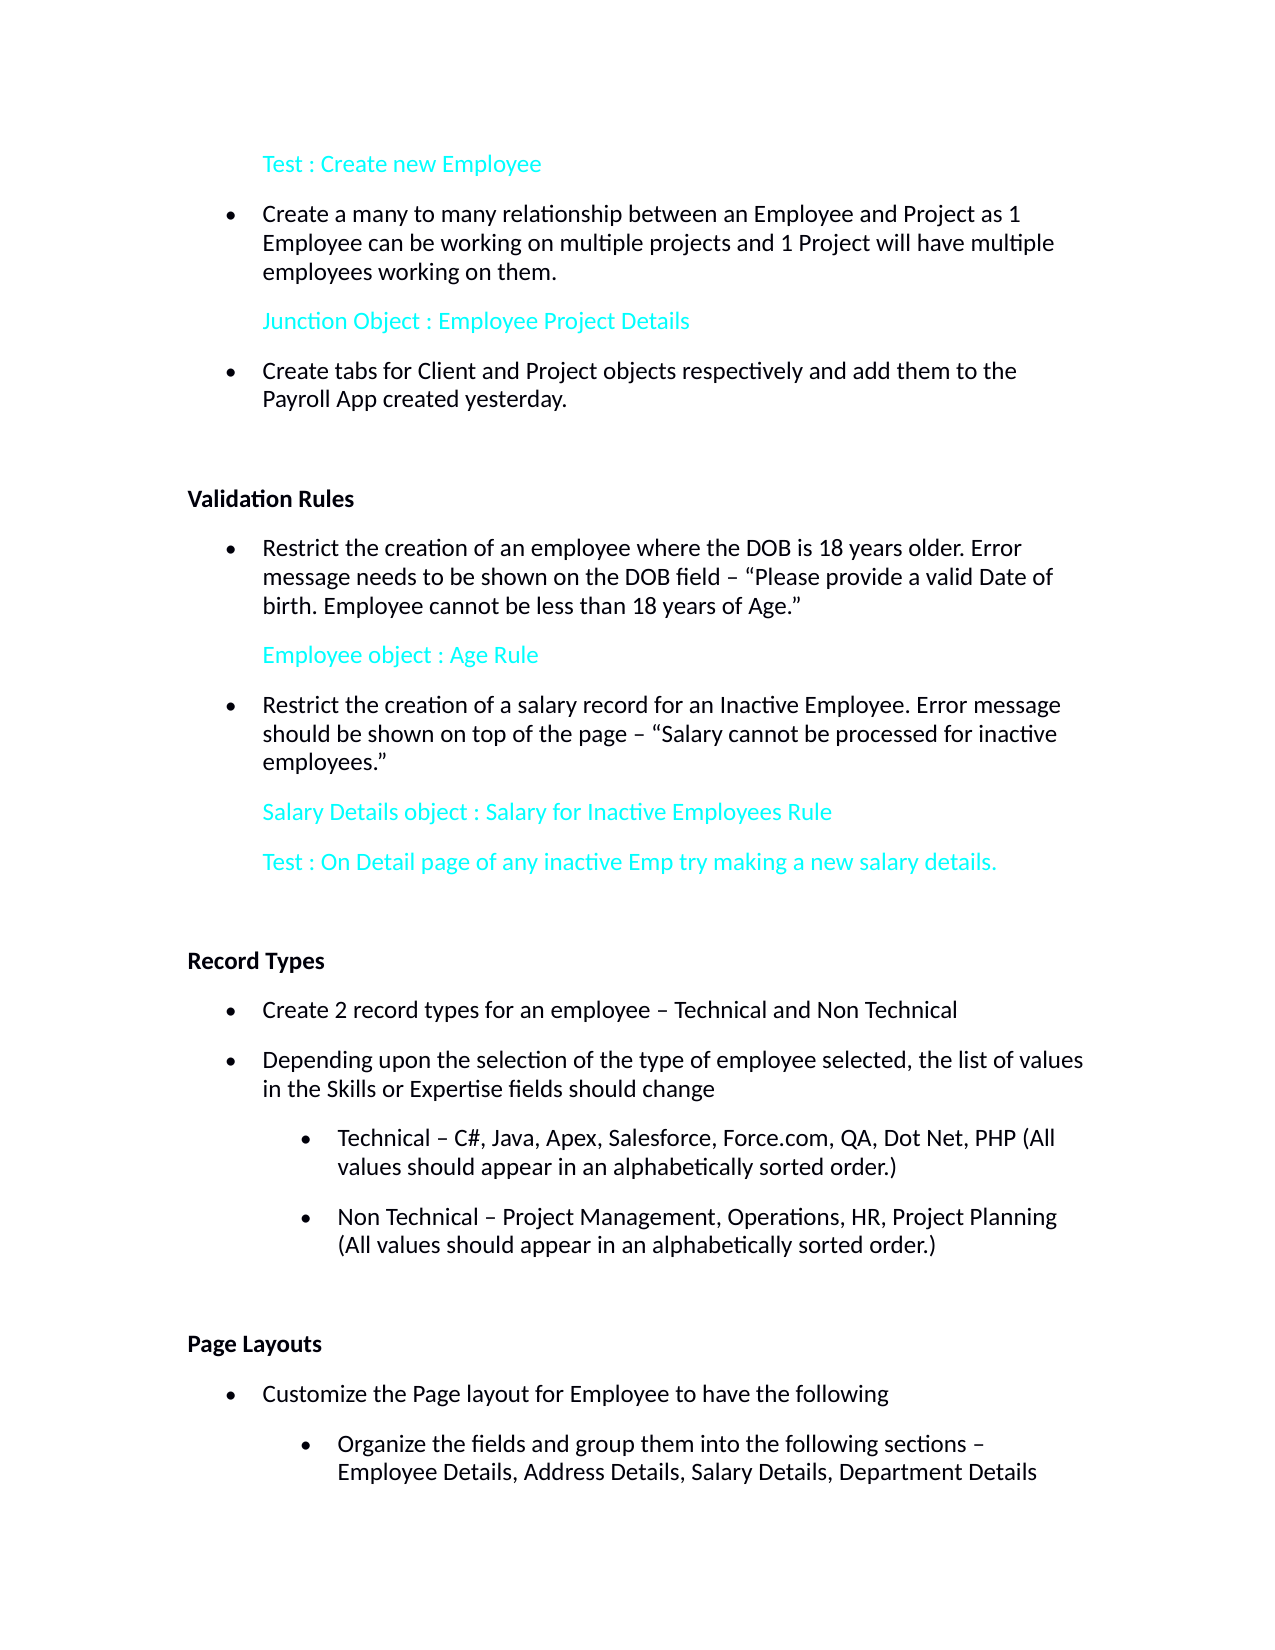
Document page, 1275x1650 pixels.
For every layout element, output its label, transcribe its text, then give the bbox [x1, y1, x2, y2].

list Junction Object : Employee Project Details [225, 307, 1087, 335]
list Organize the fields and group them into the following sections – Employee Details, Address Details, Salary Details, Department Details [300, 1429, 1087, 1487]
list Technical – C#, Java, Apex, Salesforce, Force.com, QA, Dot Net, PHP (All values should appear in an alphabetically sorted order.) [300, 1124, 1087, 1181]
text Validation Rules [187, 484, 1087, 513]
list Salary Details object : Salary for Inactive Employees Rule [225, 797, 1087, 826]
list Customize the Page layout for Employee to have the following [225, 1379, 1087, 1408]
text Page Layouts [187, 1330, 1087, 1359]
list Non Technical – Project Management, Operations, HR, Project Planning (All values should appear in an alphabetically sorted order.) [300, 1202, 1087, 1259]
list Test : On Detail page of any inactive Emp try making a new salary details. [225, 847, 1087, 876]
list Create 2 record types for an employee – Technical and Non Technical [225, 996, 1087, 1024]
list Restrict the creation of a salary record for an Inactive Employee. Error message should be shown on top of the page – “Salary cannot be processed for inactive employees.” [225, 690, 1087, 777]
list Create a many to many relationship between an Employee and Project as 1 Employee can be working on multiple projects and 1 Project will have multiple employees working on them. [225, 199, 1087, 286]
list Employee object : Age Rule [225, 641, 1087, 669]
list Create tabs for Client and Project objects respectively and add them to the Payroll App created yesterday. [225, 356, 1087, 414]
text Record Types [187, 946, 1087, 975]
list Restrict the creation of an employee where the DOB is 18 years older. Error message needs to be shown on the DOB field – “Please provide a valid Date of birth. Employee cannot be less than 18 years of Age.” [225, 534, 1087, 620]
list Test : Create new Employee [225, 150, 1087, 179]
list Depending upon the selection of the type of employee selected, the list of values in the Skills or Expertise fields should change [225, 1045, 1087, 1103]
